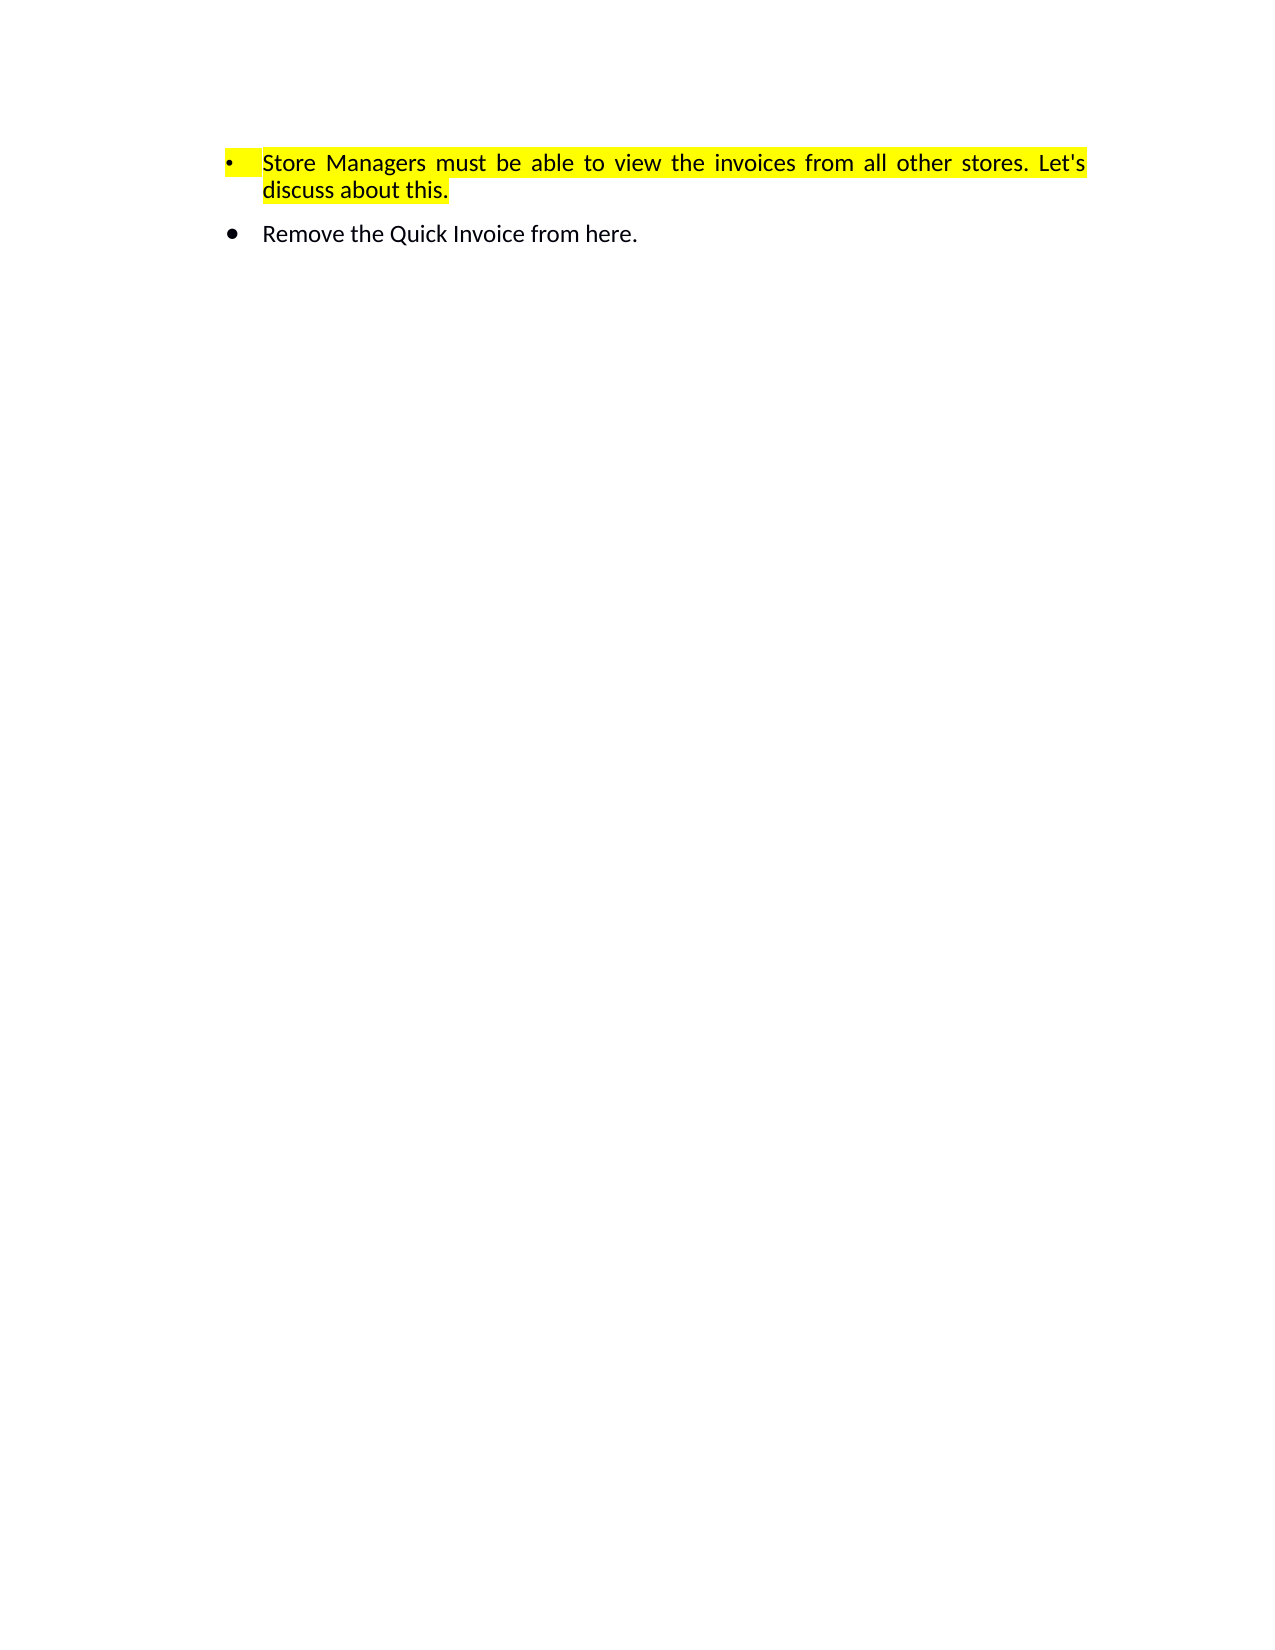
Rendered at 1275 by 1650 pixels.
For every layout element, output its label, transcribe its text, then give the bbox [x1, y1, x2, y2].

list Store Managers must be able to view the invoices from all other stores. Let's discuss about this. [225, 150, 1087, 204]
list Remove the Quick Invoice from here. [225, 221, 1087, 248]
